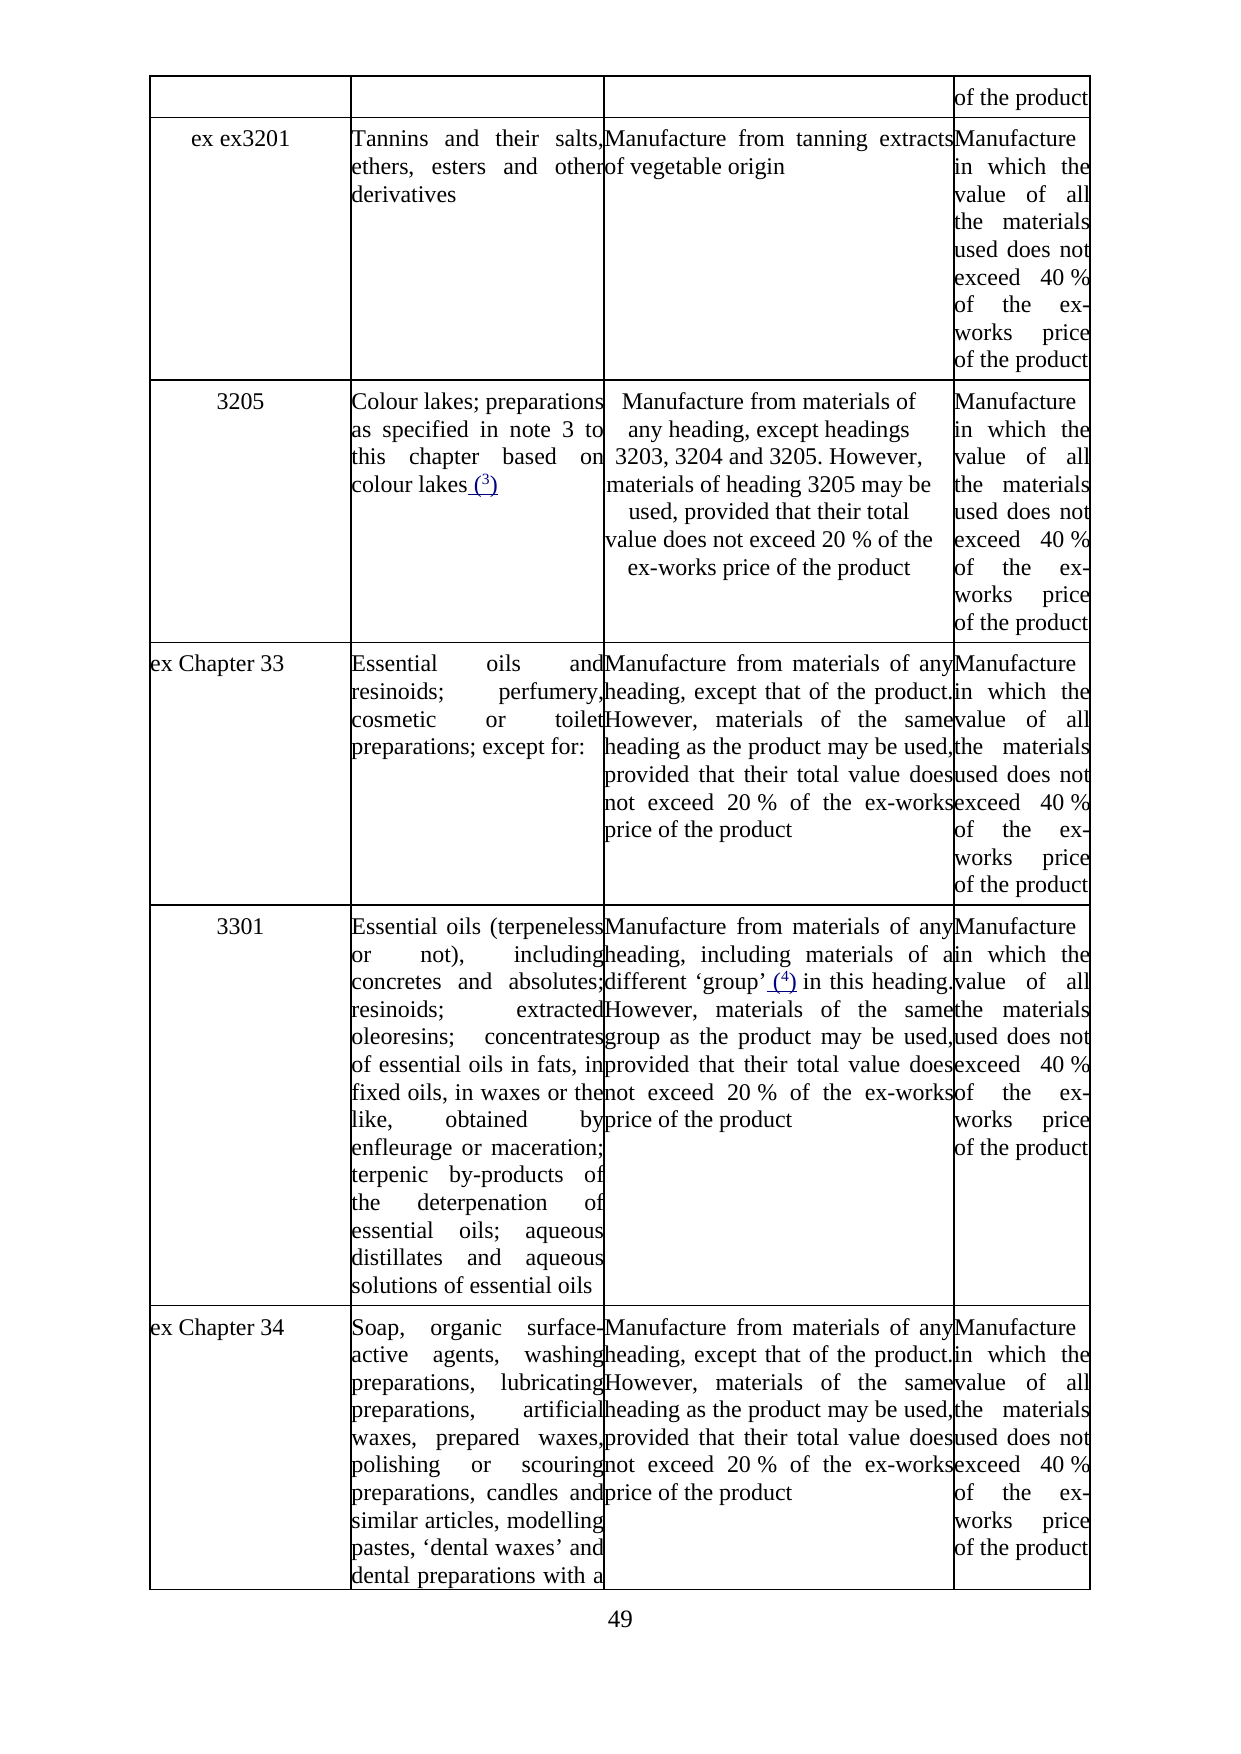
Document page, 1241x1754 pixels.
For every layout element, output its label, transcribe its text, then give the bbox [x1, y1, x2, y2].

table_cell Manufacture from materials of any heading, except that of the product. However, materials of the same heading as the product may be used, provided that their total value does not exceed 20 % of the ex-works price of the product [605, 643, 953, 904]
table_cell Essential oils and resinoids; perfumery, cosmetic or toilet preparations; except for: [352, 643, 603, 904]
table_cell Manufacture from tanning extracts of vegetable origin [605, 118, 953, 379]
table_cell Soap, organic surface-active agents, washing preparations, lubricating preparations, artificial waxes, prepared waxes, polishing or scouring preparations, candles and similar articles, modelling pastes, ‘dental waxes’ and dental preparations with a [352, 1306, 603, 1588]
table_cell Manufacture from materials of any heading, except that of the product. However, materials of the same heading as the product may be used, provided that their total value does not exceed 20 % of the ex-works price of the product [605, 1306, 953, 1588]
table_cell Manufacture in which the value of all the materials used does not exceed 40 % of the ex-works price of the product [955, 906, 1089, 1305]
table_cell [352, 77, 603, 117]
table_cell of the product [955, 77, 1089, 117]
table_cell Colour lakes; preparations as specified in note 3 to this chapter based on colour lakes (3) [352, 381, 603, 642]
table_cell Manufacture from materials of any heading, including materials of a different ‘group’ (4) in this heading. However, materials of the same group as the product may be used, provided that their total value does not exceed 20 % of the ex-works price of the product [605, 906, 953, 1305]
table_cell Essential oils (terpeneless or not), including concretes and absolutes; resinoids; extracted oleoresins; concentrates of essential oils in fats, in fixed oils, in waxes or the like, obtained by enfleurage or maceration; terpenic by-products of the deterpenation of essential oils; aqueous distillates and aqueous solutions of essential oils [352, 906, 603, 1305]
table_cell Tannins and their salts, ethers, esters and other derivatives [352, 118, 603, 379]
table_cell Manufacture in which the value of all the materials used does not exceed 40 % of the ex-works price of the product [955, 118, 1089, 379]
table_cell Manufacture in which the value of all the materials used does not exceed 40 % of the ex-works price of the product [955, 381, 1089, 642]
table_cell Manufacture in which the value of all the materials used does not exceed 40 % of the ex-works price of the product [955, 643, 1089, 904]
table_cell Manufacture in which the value of all the materials used does not exceed 40 % of the ex-works price of the product [955, 1306, 1089, 1588]
table_cell [605, 77, 953, 117]
table_cell 3205 [151, 381, 350, 642]
table_cell ex Chapter 34 [151, 1306, 350, 1588]
table_cell Manufacture from materials of any heading, except headings 3203, 3204 and 3205. However, materials of heading 3205 may be used, provided that their total value does not exceed 20 % of the ex-works price of the product [605, 381, 953, 642]
table_cell [151, 77, 350, 117]
table_cell 3301 [151, 906, 350, 1305]
table_cell ex ex3201 [151, 118, 350, 379]
table_cell ex Chapter 33 [151, 643, 350, 904]
